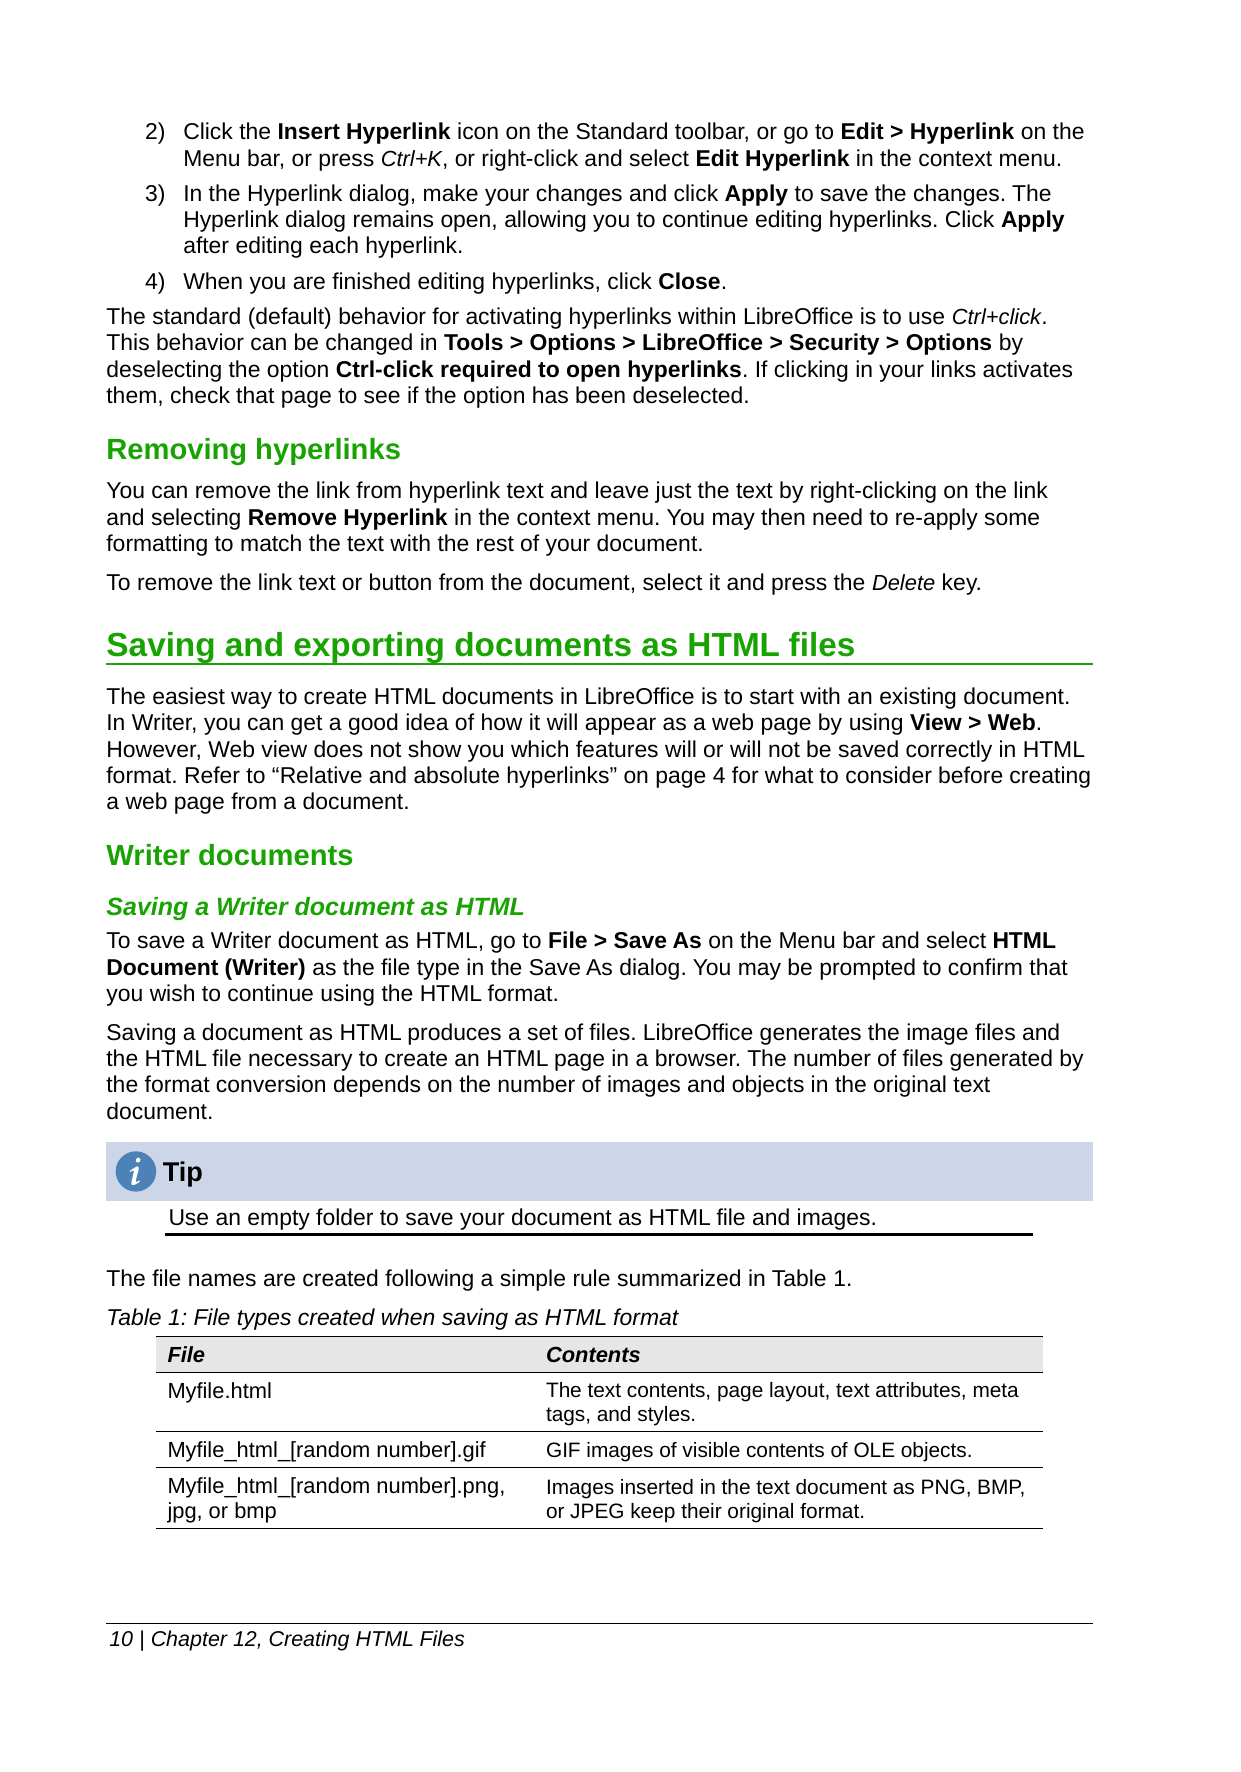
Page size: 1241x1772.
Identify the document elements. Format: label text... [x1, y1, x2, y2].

table_cell Myfile_html_[random number].png, jpg, or bmp [156, 1468, 534, 1528]
subtitle Saving and exporting documents as HTML files [106, 624, 1093, 663]
list Click the Insert Hyperlink icon on the Standard toolbar, or go to Edit > Hyperlink on the Menu bar, or press Ctrl+K, or right-click and select Edit Hyperlink in the context menu. [165, 118, 1093, 171]
list When you are finished editing hyperlinks, click Close. [165, 268, 1093, 294]
text The easiest way to create HTML documents in LibreOffice is to start with an existing document. In Writer, you can get a good idea of how it will appear as a web page by using View > Web. However, Web view does not show you which features will or will not be saved correctly in HTML format. Refer to “Relative and absolute hyperlinks” on page 4 for what to consider before creating a web page from a document. [106, 683, 1093, 814]
text To save a Writer document as HTML, go to File > Save As on the Menu bar and select HTML Document (Writer) as the file type in the Save As dialog. You may be prompted to confirm that you wish to continue using the HTML format. [106, 927, 1093, 1006]
text You can remove the link from hyperlink text and leave just the text by right-clicking on the link and selecting Remove Hyperlink in the context menu. You may then need to re-apply some formatting to match the text with the rest of your document. [106, 477, 1093, 556]
list In the Hyperlink dialog, make your changes and click Apply to save the changes. The Hyperlink dialog remains open, allowing you to continue editing hyperlinks. Click Apply after editing each hyperlink. [165, 180, 1093, 259]
text To remove the link text or button from the document, select it and press the Delete key. [106, 569, 1093, 595]
subtitle Writer documents [106, 838, 1093, 872]
text Saving a document as HTML produces a set of files. LibreOffice generates the image files and the HTML file necessary to create an HTML page in a browser. The number of files generated by the format conversion depends on the number of images and objects in the original text document. [106, 1019, 1093, 1124]
table_cell Myfile_html_[random number].gif [156, 1432, 534, 1467]
table_header File [156, 1337, 534, 1372]
subtitle Removing hyperlinks [106, 432, 1093, 465]
table_cell The text contents, page layout, text attributes, meta tags, and styles. [534, 1373, 1043, 1431]
text The standard (default) behavior for activating hyperlinks within LibreOffice is to use Ctrl+click. This behavior can be changed in Tools > Options > LibreOffice > Security > Options by deselecting the option Ctrl-click required to open hyperlinks. If clicking in your links activates them, check that page to see if the option has been deselected. [106, 303, 1093, 408]
text Use an empty folder to save your document as HTML file and images. [165, 1201, 1033, 1233]
text The file names are created following a simple rule summarized in Table 1. [106, 1265, 1093, 1291]
table_cell Myfile.html [156, 1373, 534, 1431]
table_cell GIF images of visible contents of OLE objects. [534, 1432, 1043, 1467]
subtitle Saving a Writer document as HTML [106, 892, 1093, 921]
table_cell Images inserted in the text document as PNG, BMP, or JPEG keep their original format. [534, 1468, 1043, 1528]
table_header Contents [534, 1337, 1043, 1372]
text Table 1: File types created when saving as HTML format [106, 1304, 1093, 1330]
subtitle Tip [106, 1142, 1093, 1201]
